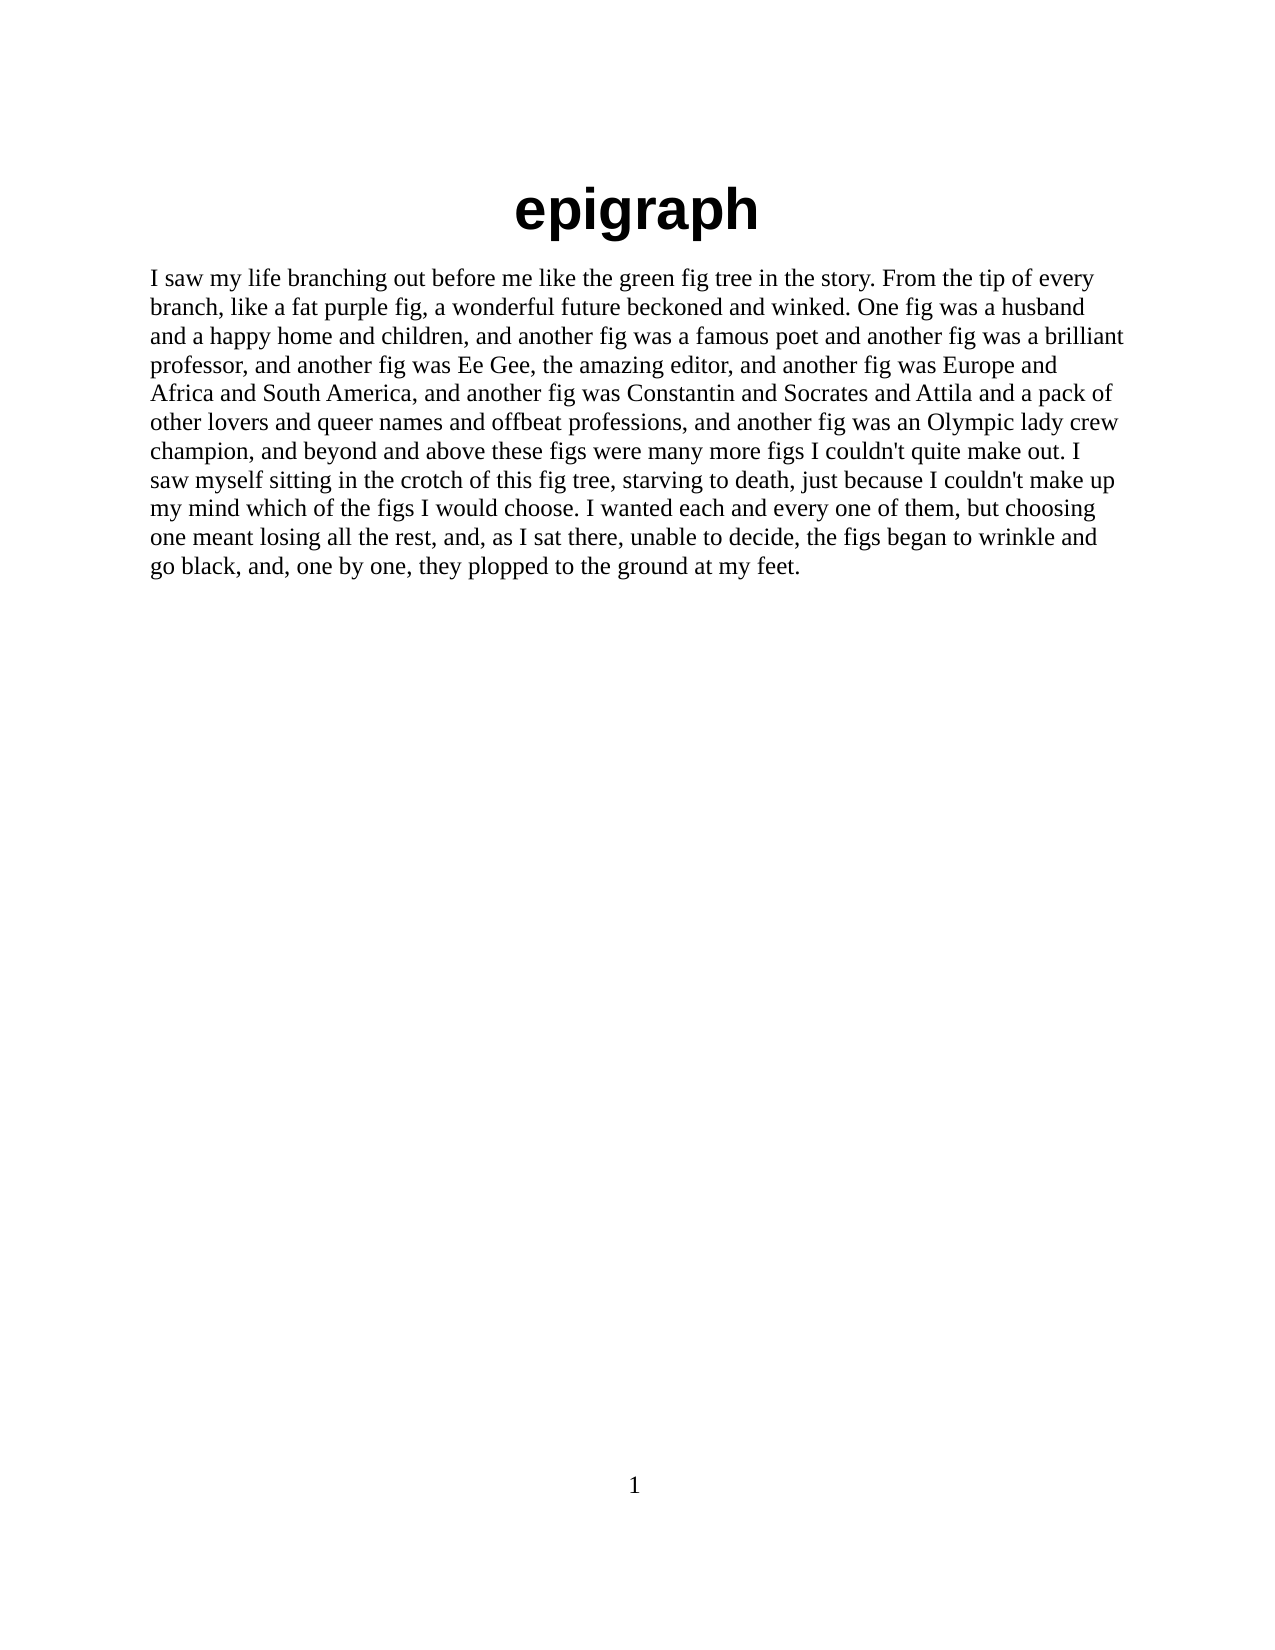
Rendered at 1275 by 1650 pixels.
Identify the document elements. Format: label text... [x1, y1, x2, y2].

text I saw my life branching out before me like the green fig tree in the story. From the tip of every branch, like a fat purple fig, a wonderful future beckoned and winked. One fig was a husband and a happy home and children, and another fig was a famous poet and another fig was a brilliant professor, and another fig was Ee Gee, the amazing editor, and another fig was Europe and Africa and South America, and another fig was Constantin and Socrates and Attila and a pack of other lovers and queer names and offbeat professions, and another fig was an Olympic lady crew champion, and beyond and above these figs were many more figs I couldn't quite make out. I saw myself sitting in the crotch of this fig tree, starving to death, just because I couldn't make up my mind which of the figs I would choose. I wanted each and every one of them, but choosing one meant losing all the rest, and, as I sat there, unable to decide, the figs began to wrinkle and go black, and, one by one, they plopped to the ground at my feet. [150, 263, 1125, 580]
title epigraph [150, 175, 1125, 242]
